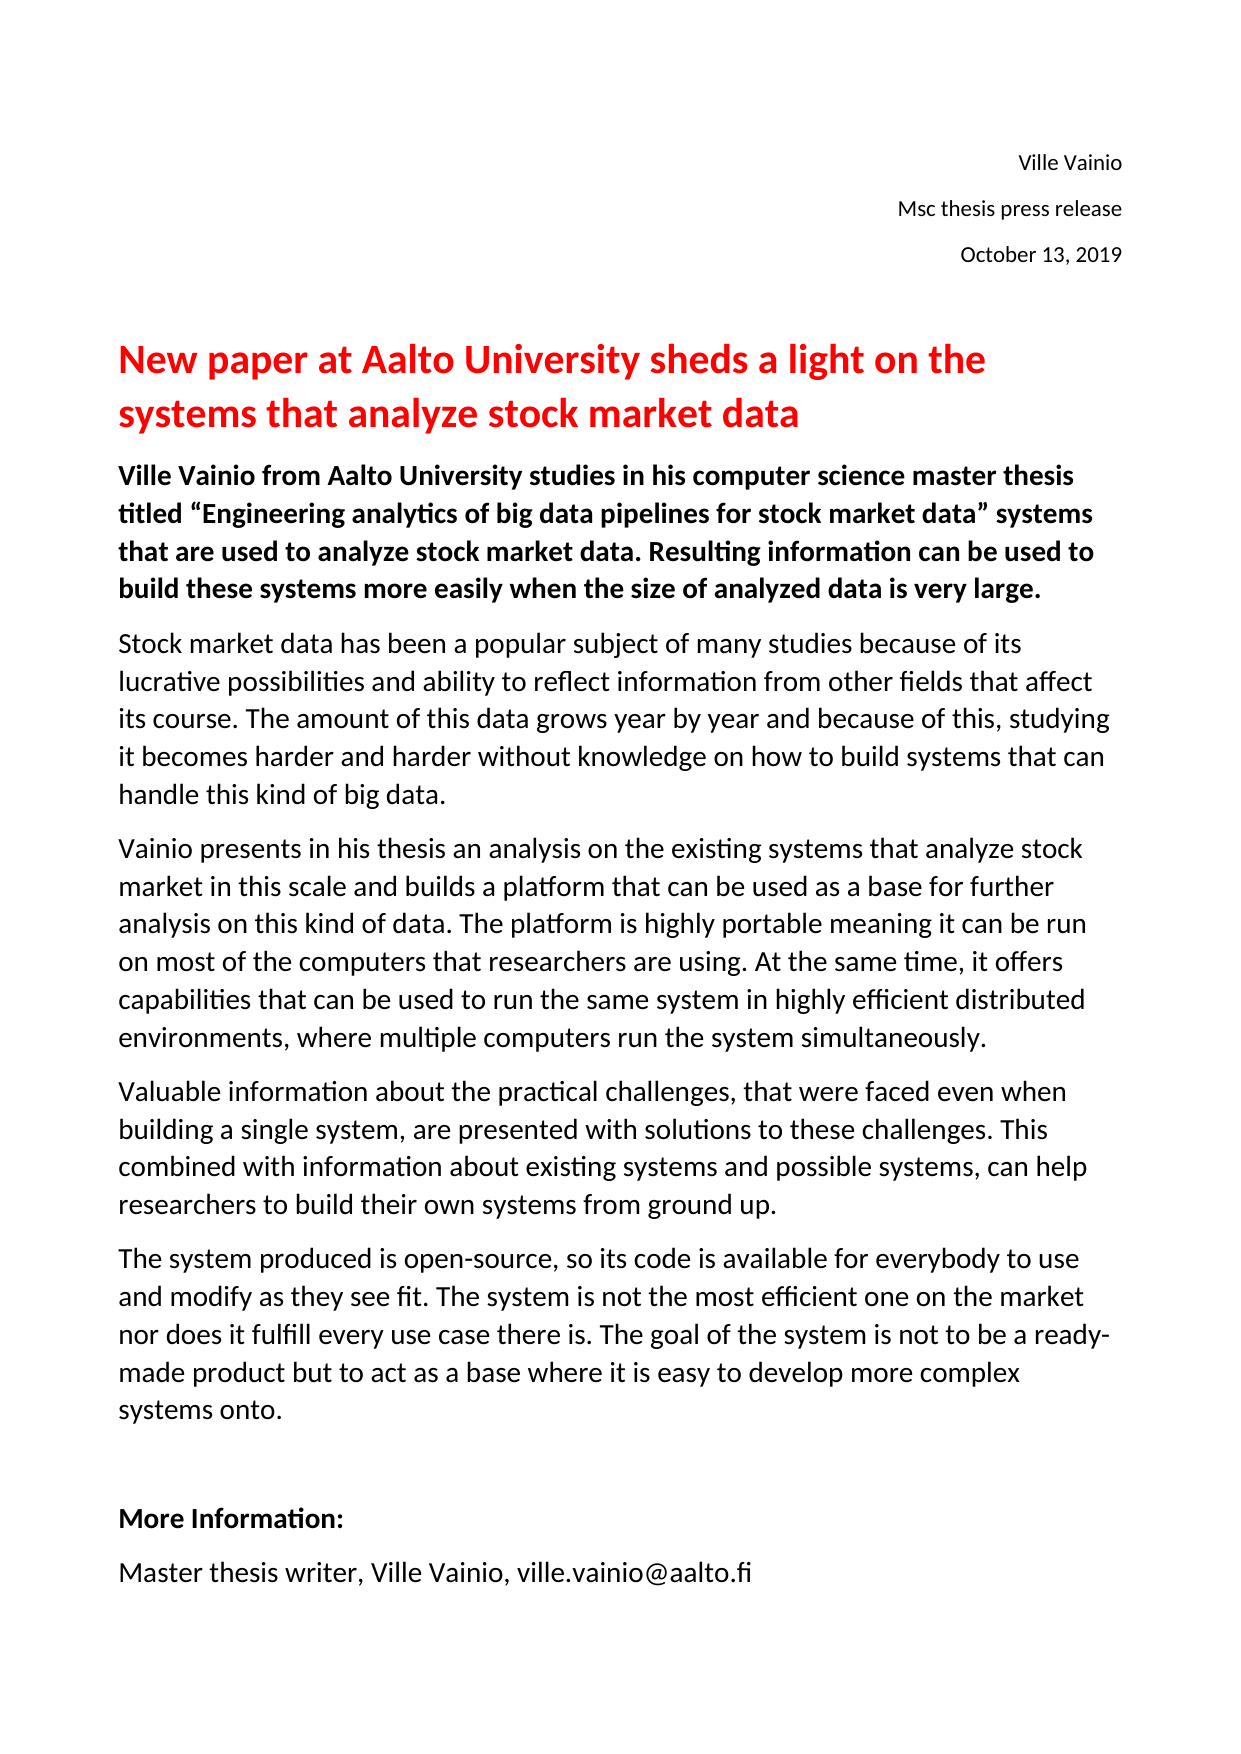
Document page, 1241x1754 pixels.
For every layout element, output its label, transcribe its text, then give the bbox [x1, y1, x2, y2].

text More Information: [118, 1500, 1122, 1536]
text New paper at Aalto University sheds a light on the systems that analyze stock market data [118, 333, 1122, 438]
text Valuable information about the practical challenges, that were faced even when building a single system, are presented with solutions to these challenges. This combined with information about existing systems and possible systems, can help researchers to build their own systems from ground up. [118, 1073, 1122, 1222]
text Ville Vainio [118, 148, 1122, 176]
text Master thesis writer, Ville Vainio, ville.vainio@aalto.fi [118, 1554, 1122, 1590]
text The system produced is open-source, so its code is available for everybody to use and modify as they see fit. The system is not the most efficient one on the market nor does it fulfill every use case there is. The goal of the system is not to be a ready-made product but to act as a base where it is easy to develop more complex systems onto. [118, 1241, 1122, 1427]
text October 13, 2019 [118, 240, 1122, 268]
text Stock market data has been a popular subject of many studies because of its lucrative possibilities and ability to reflect information from other fields that affect its course. The amount of this data grows year by year and because of this, studying it becomes harder and harder without knowledge on how to build systems that can handle this kind of big data. [118, 625, 1122, 811]
text Msc thesis press release [118, 194, 1122, 222]
text Ville Vainio from Aalto University studies in his computer science master thesis titled “Engineering analytics of big data pipelines for stock market data” systems that are used to analyze stock market data. Resulting information can be used to build these systems more easily when the size of analyzed data is very large. [118, 457, 1122, 606]
text Vainio presents in his thesis an analysis on the existing systems that analyze stock market in this scale and builds a platform that can be used as a base for further analysis on this kind of data. The platform is highly portable meaning it can be run on most of the computers that researchers are using. At the same time, it offers capabilities that can be used to run the same system in highly efficient distributed environments, where multiple computers run the system simultaneously. [118, 830, 1122, 1054]
